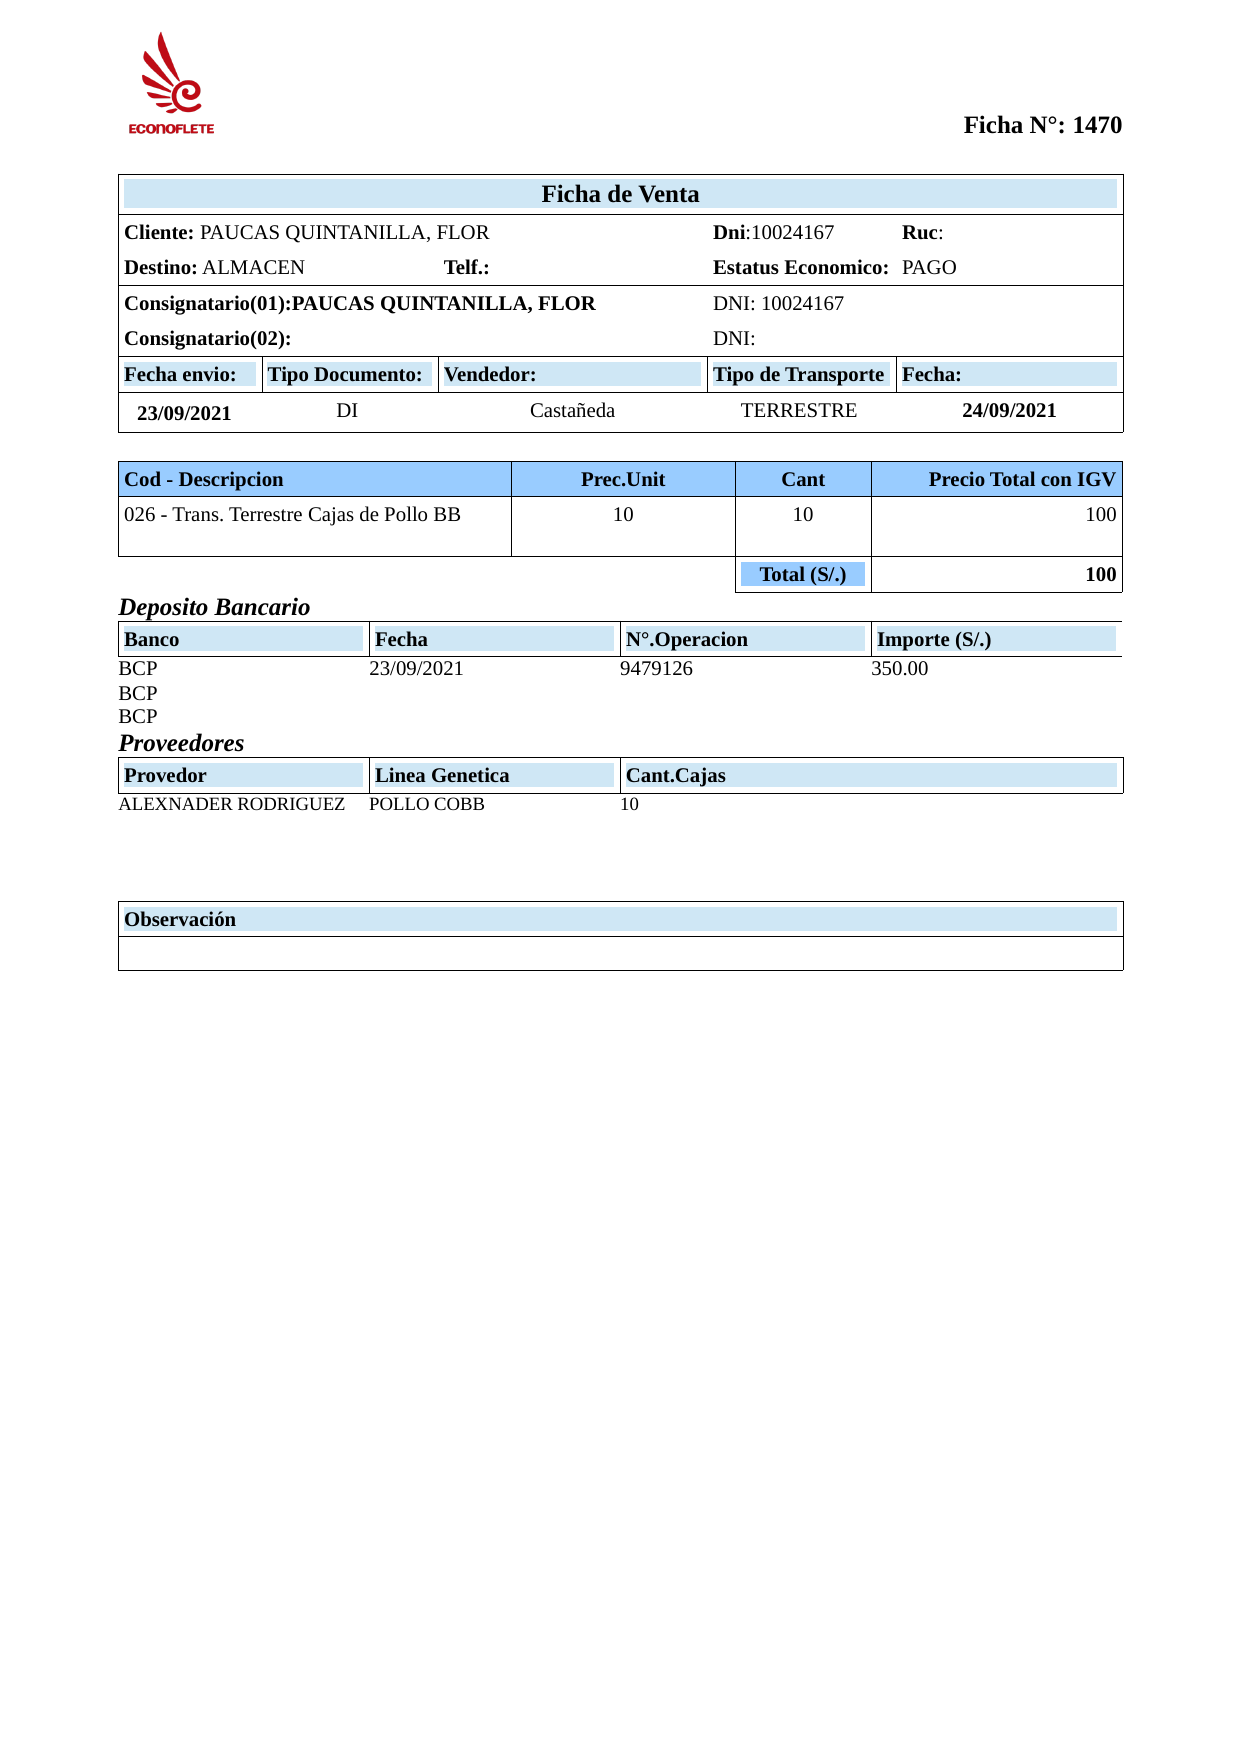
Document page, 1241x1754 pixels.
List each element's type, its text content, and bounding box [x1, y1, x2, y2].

table_cell [620, 836, 1123, 858]
table_header Cant [736, 462, 871, 496]
table_header Banco [119, 622, 369, 656]
text Proveedores [118, 728, 1122, 757]
table_cell Telf.: [438, 249, 707, 285]
table_cell [118, 858, 369, 879]
table_cell [118, 836, 369, 858]
table_cell TERRESTRE [707, 393, 896, 432]
table_cell 9479126 [620, 657, 871, 680]
table_header N°.Operacion [621, 622, 871, 656]
table_cell Consignatario(02): [119, 321, 707, 356]
table_cell Castañeda [438, 393, 707, 432]
table_cell Fecha envio: [119, 357, 262, 392]
table_cell Total (S/.) [736, 557, 871, 592]
table_cell 100 [872, 557, 1122, 592]
table_header Cant.Cajas [621, 758, 1123, 793]
table_cell [118, 879, 369, 901]
table_cell [620, 680, 871, 704]
table_cell [871, 680, 1122, 704]
table_cell 026 - Trans. Terrestre Cajas de Pollo BB [119, 497, 511, 556]
table_cell Fecha: [897, 357, 1123, 392]
table_cell 24/09/2021 [896, 393, 1123, 432]
table_cell [369, 836, 620, 858]
table_cell BCP [118, 680, 369, 704]
table_cell 100 [872, 497, 1122, 556]
table_cell 10 [736, 497, 871, 556]
text Deposito Bancario [118, 592, 1122, 621]
table_cell Tipo Documento: [263, 357, 438, 392]
table_cell Destino: ALMACEN [119, 249, 438, 285]
table_cell [369, 705, 620, 728]
table_cell 10 [620, 794, 1123, 814]
table_cell [511, 557, 735, 592]
table_cell Consignatario(01):PAUCAS QUINTANILLA, FLOR [119, 286, 707, 321]
table_header Provedor [119, 758, 369, 793]
table_cell [620, 858, 1123, 879]
table_cell BCP [118, 657, 369, 680]
table_cell [620, 879, 1123, 901]
table_cell 10 [512, 497, 735, 556]
table_cell Dni:10024167 [707, 215, 896, 249]
table_cell Estatus Economico: [707, 249, 896, 285]
table_cell DNI: [707, 321, 1123, 356]
table_cell 23/09/2021 [369, 657, 620, 680]
table_cell [118, 557, 511, 592]
table_cell ALEXNADER RODRIGUEZ [118, 794, 369, 814]
table_cell [369, 815, 620, 836]
table_cell Ruc: [896, 215, 1123, 249]
table_cell DNI: 10024167 [707, 286, 1123, 321]
table_cell [118, 815, 369, 836]
table_header Linea Genetica [370, 758, 620, 793]
table_cell Cliente: PAUCAS QUINTANILLA, FLOR [119, 215, 707, 249]
table_cell [620, 705, 871, 728]
table_cell PAGO [896, 249, 1123, 285]
table_header Fecha [370, 622, 620, 656]
table_header Cod - Descripcion [119, 462, 511, 496]
table_cell DI [262, 393, 438, 432]
table_cell [369, 879, 620, 901]
table_cell Tipo de Transporte [708, 357, 896, 392]
table_cell [119, 937, 1123, 969]
table_cell Vendedor: [439, 357, 707, 392]
picture [118, 31, 225, 134]
table_cell [620, 815, 1123, 836]
table_header Ficha de Venta [119, 175, 1123, 214]
table_header Observación [119, 902, 1123, 936]
table_header Importe (S/.) [872, 622, 1122, 656]
table_cell BCP [118, 705, 369, 728]
table_cell [369, 858, 620, 879]
table_cell [369, 680, 620, 704]
table_cell POLLO COBB [369, 794, 620, 814]
table_cell 350.00 [871, 657, 1122, 680]
table_cell 23/09/2021 [119, 393, 262, 432]
table_cell [871, 705, 1122, 728]
table_header Prec.Unit [512, 462, 735, 496]
table_header Precio Total con IGV [872, 462, 1122, 496]
